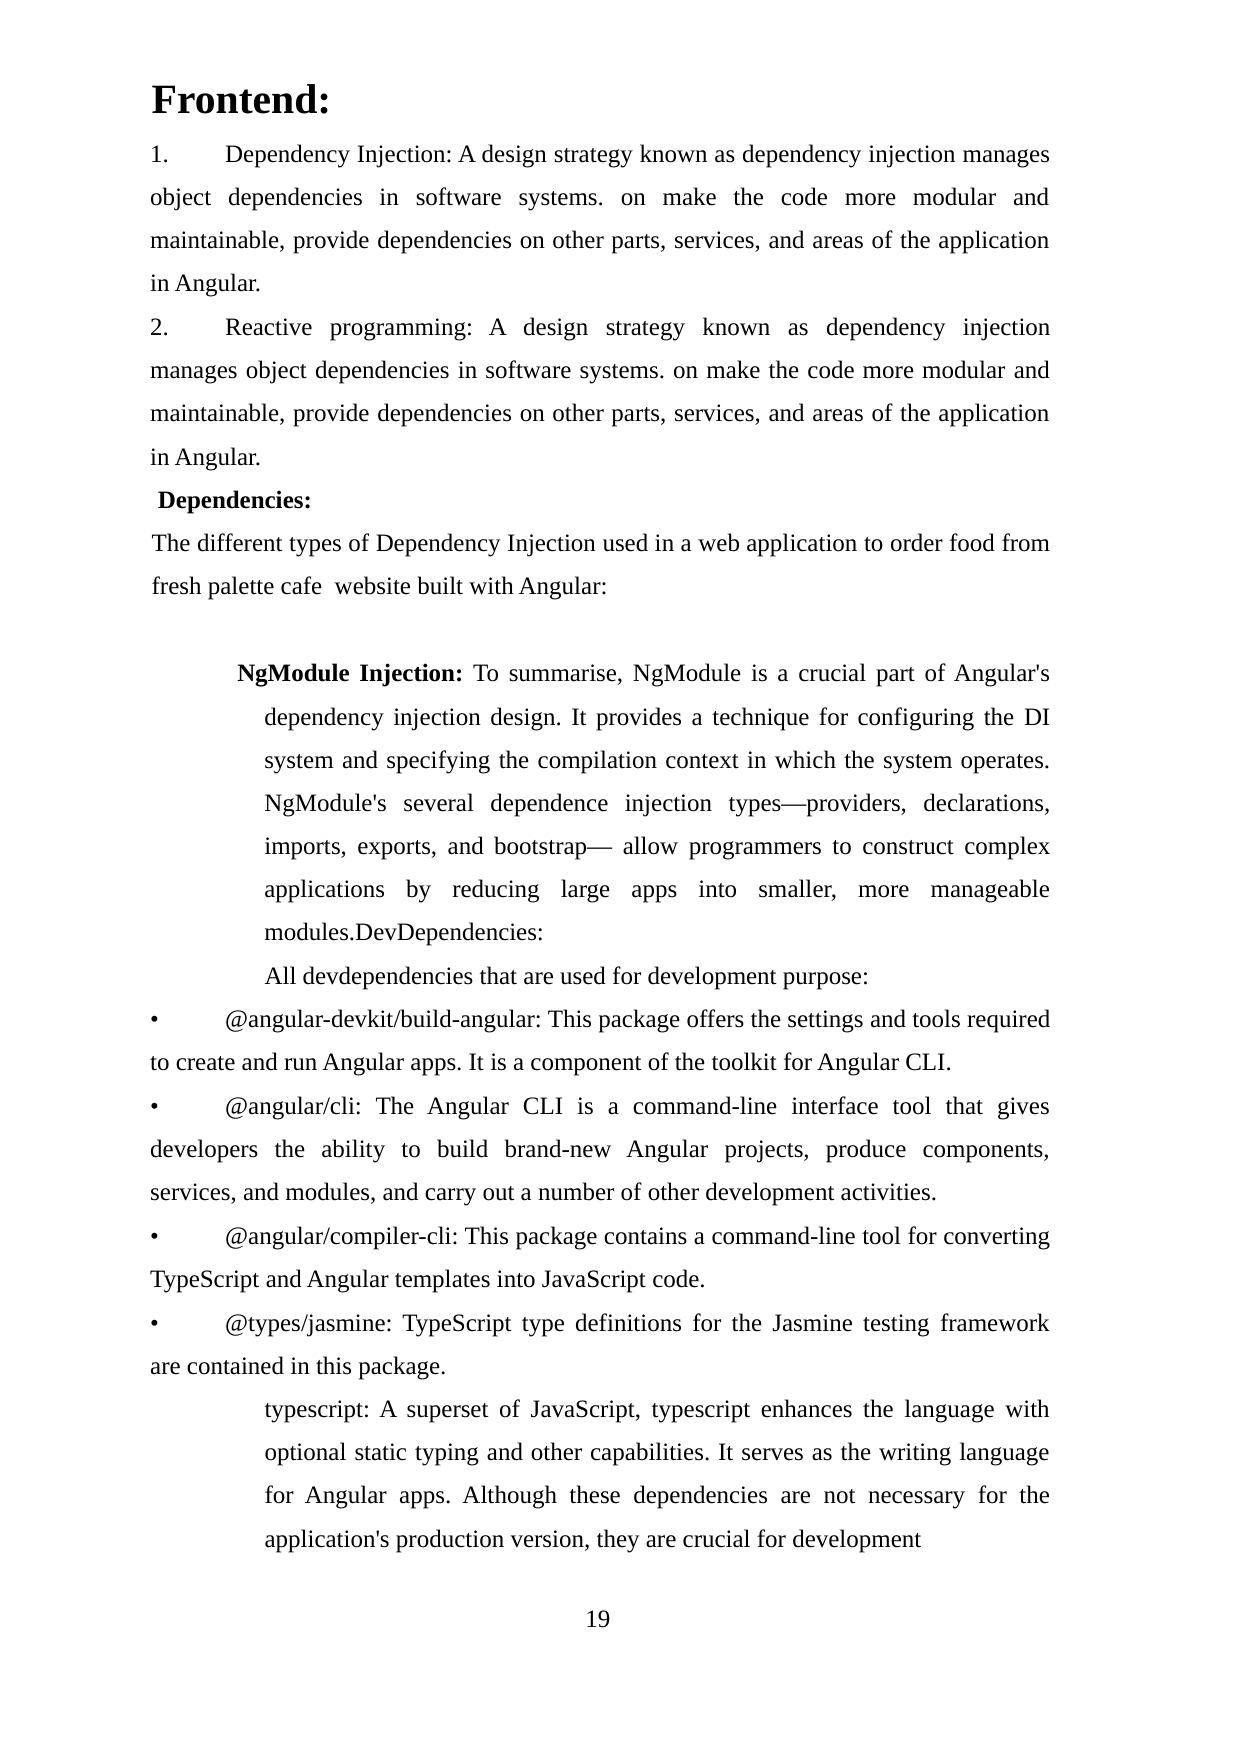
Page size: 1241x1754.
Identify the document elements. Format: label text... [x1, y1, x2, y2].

list @types/jasmine: TypeScript type definitions for the Jasmine testing framework are contained in this package. [150, 1308, 1051, 1379]
text Frontend: [151, 75, 1090, 123]
text Dependencies: [151, 485, 1090, 514]
list Reactive programming: A design strategy known as dependency injection manages object dependencies in software systems. on make the code more modular and maintainable, provide dependencies on other parts, services, and areas of the application in Angular. [150, 312, 1051, 470]
text typescript: A superset of JavaScript, typescript enhances the language with optional static typing and other capabilities. It serves as the writing language for Angular apps. Although these dependencies are not necessary for the application's production version, they are crucial for development [264, 1394, 1051, 1552]
list Dependency Injection: A design strategy known as dependency injection manages object dependencies in software systems. on make the code more modular and maintainable, provide dependencies on other parts, services, and areas of the application in Angular. [150, 139, 1051, 297]
text NgModule Injection: To summarise, NgModule is a crucial part of Angular's dependency injection design. It provides a technique for configuring the DI system and specifying the compilation context in which the system operates. NgModule's several dependence injection types—providers, declarations, imports, exports, and bootstrap— allow programmers to construct complex applications by reducing large apps into smaller, more manageable modules.DevDependencies: [227, 658, 1051, 946]
text All devdependencies that are used for development purpose: [264, 961, 1051, 989]
list @angular/cli: The Angular CLI is a command-line interface tool that gives developers the ability to build brand-new Angular projects, produce components, services, and modules, and carry out a number of other development activities. [150, 1091, 1051, 1206]
list @angular/compiler-cli: This package contains a command-line tool for converting TypeScript and Angular templates into JavaScript code. [150, 1221, 1051, 1293]
list @angular-devkit/build-angular: This package offers the settings and tools required to create and run Angular apps. It is a component of the toolkit for Angular CLI. [150, 1004, 1051, 1076]
text The different types of Dependency Injection used in a web application to order food from fresh palette cafe website built with Angular: [151, 528, 1051, 600]
